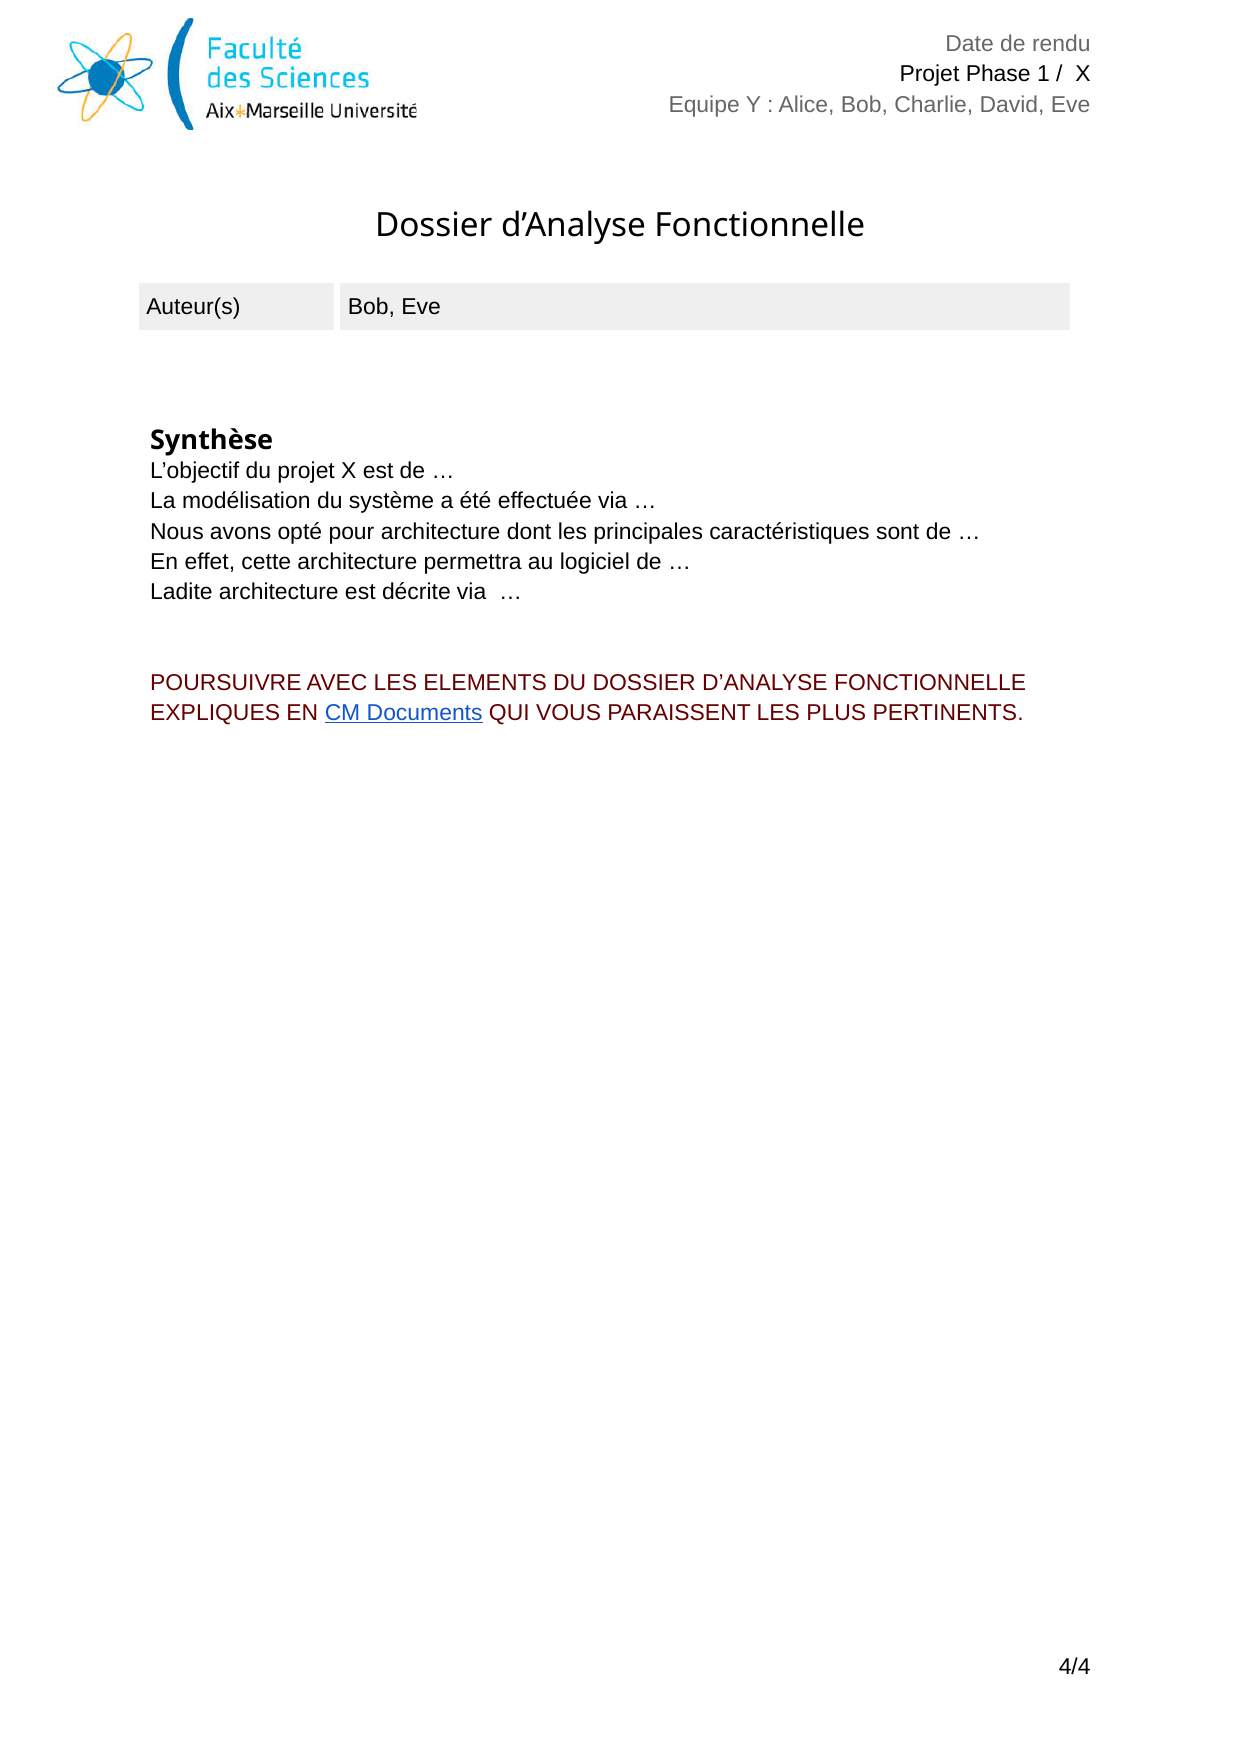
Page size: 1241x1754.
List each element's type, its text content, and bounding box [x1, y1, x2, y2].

table_header Auteur(s) [139, 283, 334, 330]
table_header Bob, Eve [340, 283, 1070, 330]
picture [56, 18, 417, 130]
text En effet, cette architecture permettra au logiciel de … [150, 548, 1090, 574]
subtitle Dossier d’Analyse Fonctionnelle [150, 201, 1090, 246]
text Nous avons opté pour architecture dont les principales caractéristiques sont de … [150, 518, 1090, 544]
text POURSUIVRE AVEC LES ELEMENTS DU DOSSIER D’ANALYSE FONCTIONNELLE EXPLIQUES EN CM Documents QUI VOUS PARAISSENT LES PLUS PERTINENTS. [150, 669, 1090, 725]
text L’objectif du projet X est de … [150, 457, 1090, 483]
subtitle Synthèse [150, 420, 1090, 457]
text Ladite architecture est décrite via … [150, 578, 1090, 604]
text La modélisation du système a été effectuée via … [150, 487, 1090, 514]
